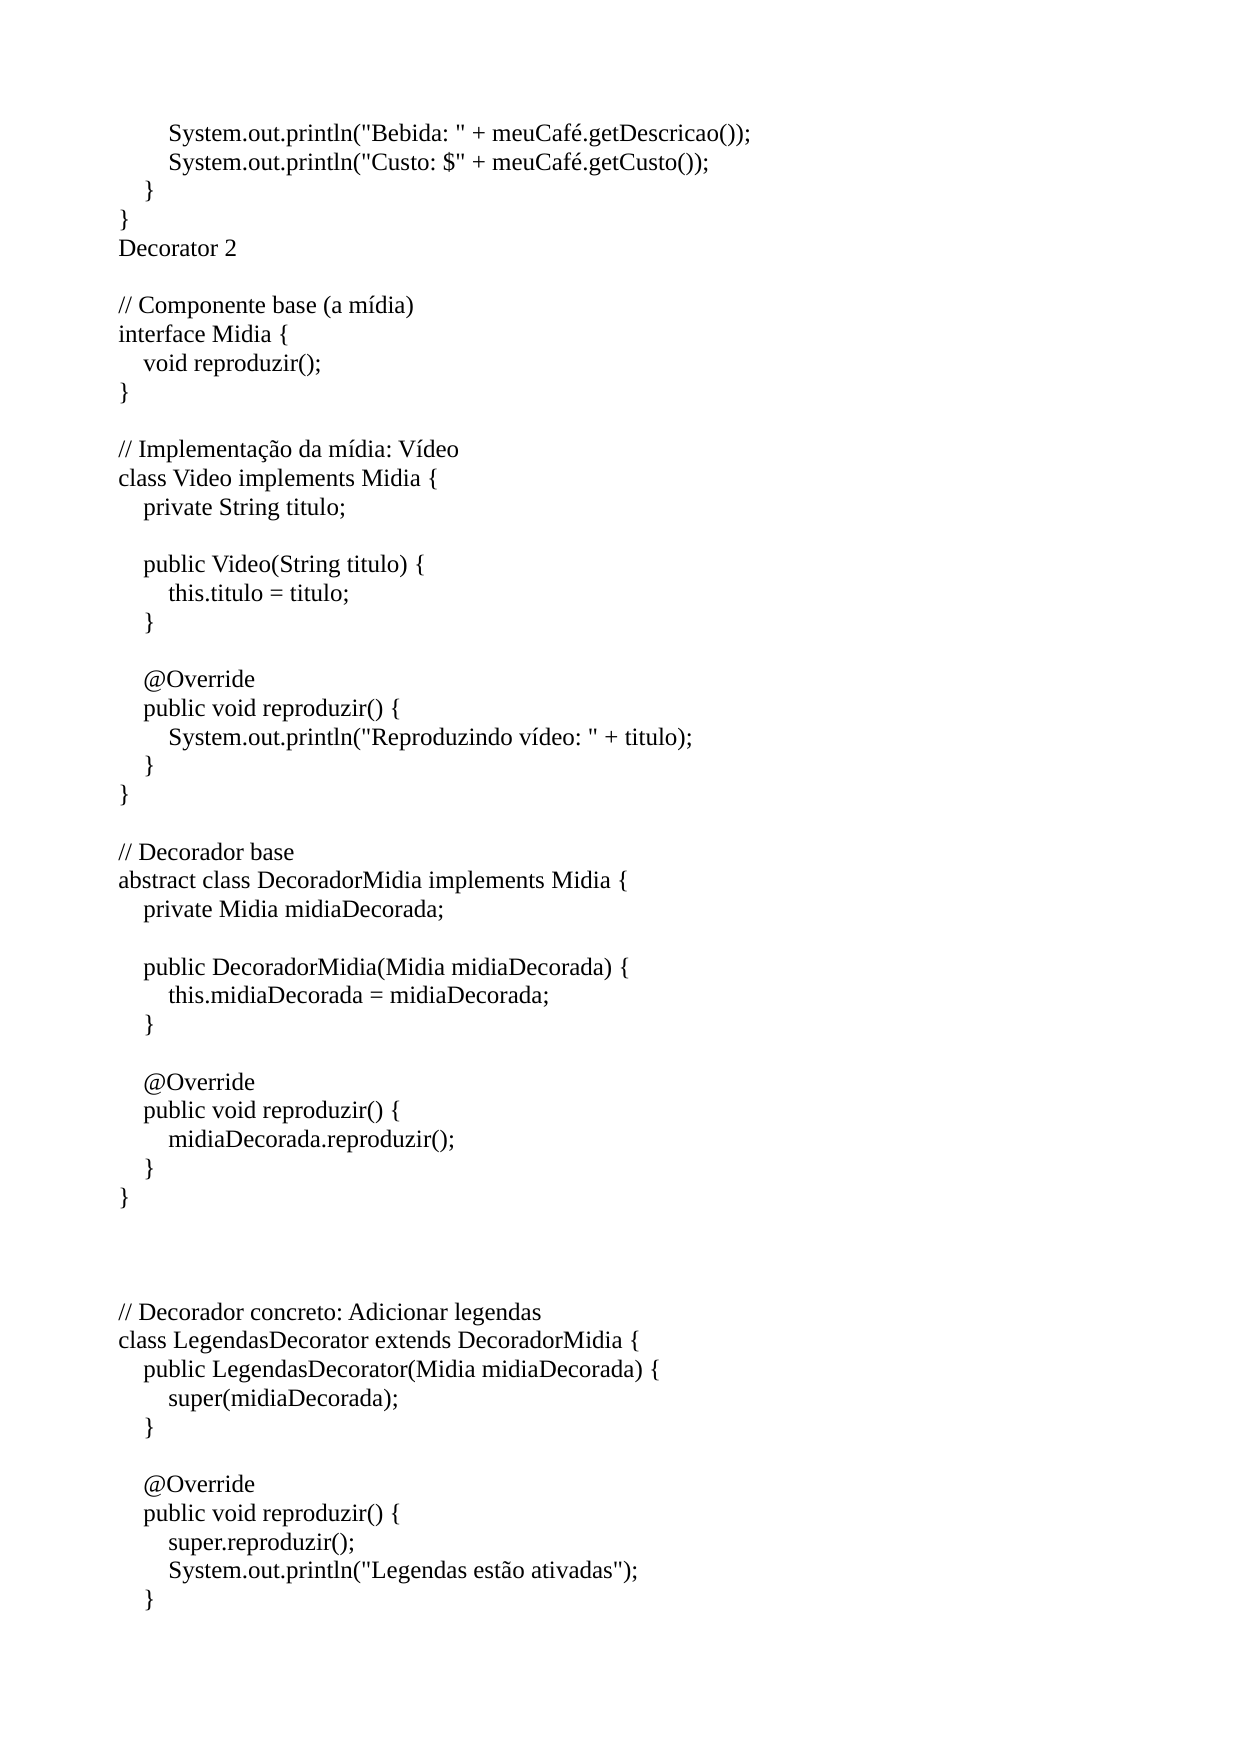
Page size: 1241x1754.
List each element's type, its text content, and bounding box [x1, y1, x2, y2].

text this.titulo = titulo; [118, 578, 1122, 607]
text private Midia midiaDecorada; [118, 894, 1122, 923]
text // Componente base (a mídia) [118, 291, 1122, 319]
text interface Midia { [118, 319, 1122, 348]
text System.out.println("Custo: $" + meuCafé.getCusto()); [118, 147, 1122, 176]
text } [118, 779, 1122, 808]
text // Decorador base [118, 837, 1122, 866]
text } [118, 607, 1122, 636]
text public DecoradorMidia(Midia midiaDecorada) { [118, 952, 1122, 981]
text class Video implements Midia { [118, 463, 1122, 492]
text } [118, 1182, 1122, 1211]
text this.midiaDecorada = midiaDecorada; [118, 981, 1122, 1009]
text System.out.println("Bebida: " + meuCafé.getDescricao()); [118, 118, 1122, 147]
text @Override [118, 1067, 1122, 1096]
text public LegendasDecorator(Midia midiaDecorada) { [118, 1354, 1122, 1383]
text } [118, 204, 1122, 233]
text public void reproduzir() { [118, 693, 1122, 722]
text System.out.println("Legendas estão ativadas"); [118, 1556, 1122, 1584]
text class LegendasDecorator extends DecoradorMidia { [118, 1326, 1122, 1354]
text super(midiaDecorada); [118, 1383, 1122, 1412]
text @Override [118, 1469, 1122, 1498]
text // Implementação da mídia: Vídeo [118, 434, 1122, 463]
text } [118, 751, 1122, 779]
text } [118, 1153, 1122, 1182]
text super.reproduzir(); [118, 1527, 1122, 1556]
text public void reproduzir() { [118, 1498, 1122, 1527]
text } [118, 1584, 1122, 1613]
text } [118, 1412, 1122, 1441]
text void reproduzir(); [118, 348, 1122, 377]
text midiaDecorada.reproduzir(); [118, 1124, 1122, 1153]
text private String titulo; [118, 492, 1122, 521]
text abstract class DecoradorMidia implements Midia { [118, 866, 1122, 894]
text public void reproduzir() { [118, 1096, 1122, 1124]
text } [118, 377, 1122, 406]
text } [118, 1009, 1122, 1038]
text Decorator 2 [118, 233, 1122, 262]
text } [118, 176, 1122, 204]
text // Decorador concreto: Adicionar legendas [118, 1297, 1122, 1326]
text public Video(String titulo) { [118, 549, 1122, 578]
text System.out.println("Reproduzindo vídeo: " + titulo); [118, 722, 1122, 751]
text @Override [118, 664, 1122, 693]
